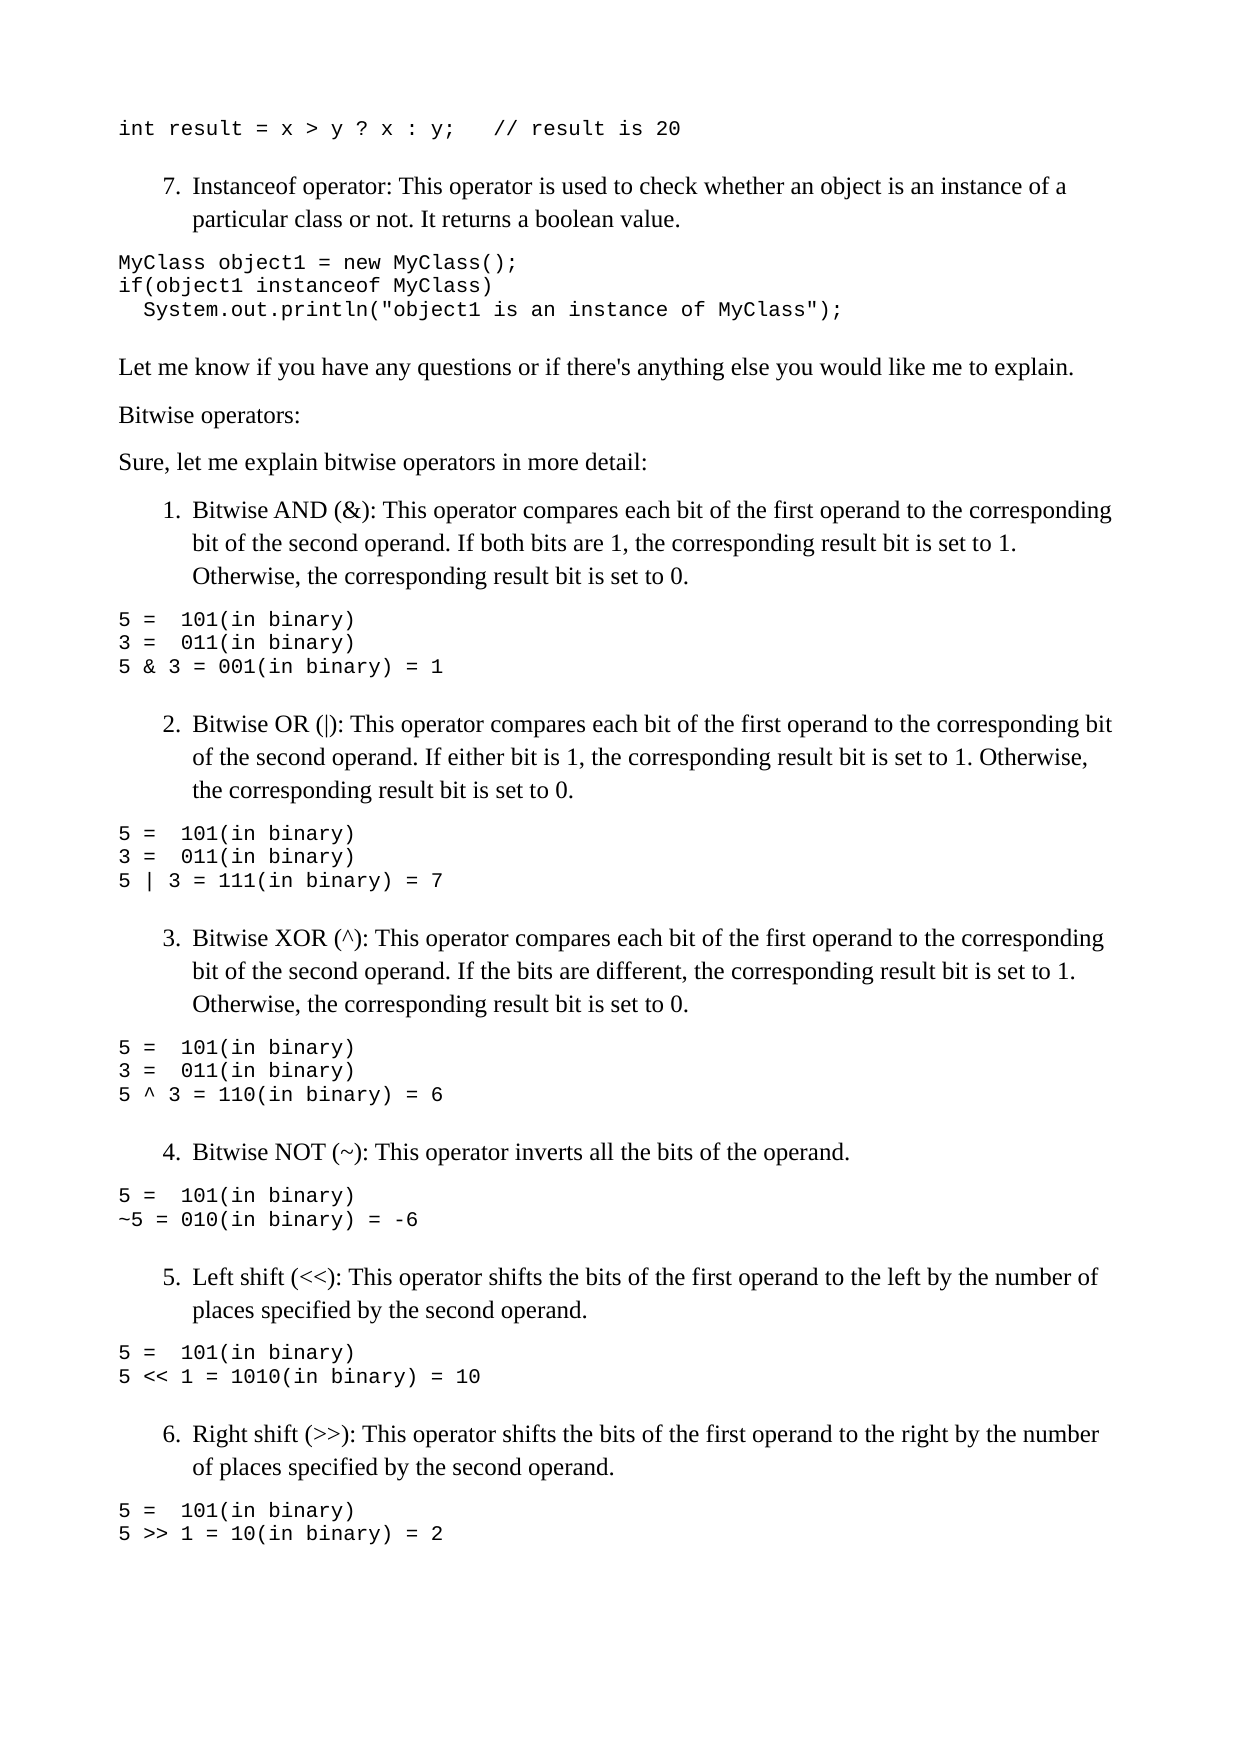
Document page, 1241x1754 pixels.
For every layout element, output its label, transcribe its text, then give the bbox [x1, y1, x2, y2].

text 5 | 3 = 111(in binary) = 7 [118, 870, 1122, 894]
text 5 = 101(in binary) [118, 1185, 1122, 1208]
text 5 >> 1 = 10(in binary) = 2 [118, 1523, 1122, 1547]
text 5 = 101(in binary) [118, 823, 1122, 846]
text 5 << 1 = 1010(in binary) = 10 [118, 1366, 1122, 1389]
text 5 ^ 3 = 110(in binary) = 6 [118, 1084, 1122, 1108]
text Sure, let me explain bitwise operators in more detail: [118, 447, 1122, 476]
list Left shift (<<): This operator shifts the bits of the first operand to the left by the number of places specified by the second operand. [162, 1262, 1122, 1323]
text MyClass object1 = new MyClass(); [118, 252, 1122, 276]
text 3 = 011(in binary) [118, 846, 1122, 870]
text 5 = 101(in binary) [118, 1037, 1122, 1061]
list Bitwise AND (&): This operator compares each bit of the first operand to the corresponding bit of the second operand. If both bits are 1, the corresponding result bit is set to 1. Otherwise, the corresponding result bit is set to 0. [162, 495, 1122, 590]
text System.out.println("object1 is an instance of MyClass"); [118, 299, 1122, 323]
list Instanceof operator: This operator is used to check whether an object is an instance of a particular class or not. It returns a boolean value. [162, 171, 1122, 233]
text Let me know if you have any questions or if there's anything else you would like me to explain. [118, 352, 1122, 381]
list Bitwise OR (|): This operator compares each bit of the first operand to the corresponding bit of the second operand. If either bit is 1, the corresponding result bit is set to 1. Otherwise, the corresponding result bit is set to 0. [162, 709, 1122, 804]
text 3 = 011(in binary) [118, 632, 1122, 656]
text Bitwise operators: [118, 400, 1122, 429]
list Bitwise NOT (~): This operator inverts all the bits of the operand. [162, 1137, 1122, 1166]
list Bitwise XOR (^): This operator compares each bit of the first operand to the corresponding bit of the second operand. If the bits are different, the corresponding result bit is set to 1. Otherwise, the corresponding result bit is set to 0. [162, 923, 1122, 1018]
list Right shift (>>): This operator shifts the bits of the first operand to the right by the number of places specified by the second operand. [162, 1419, 1122, 1481]
text 5 & 3 = 001(in binary) = 1 [118, 656, 1122, 680]
text if(object1 instanceof MyClass) [118, 276, 1122, 299]
text 3 = 011(in binary) [118, 1061, 1122, 1084]
text 5 = 101(in binary) [118, 1500, 1122, 1523]
text int result = x > y ? x : y; // result is 20 [118, 118, 1122, 142]
text 5 = 101(in binary) [118, 1342, 1122, 1366]
text 5 = 101(in binary) [118, 609, 1122, 632]
text ~5 = 010(in binary) = -6 [118, 1208, 1122, 1232]
